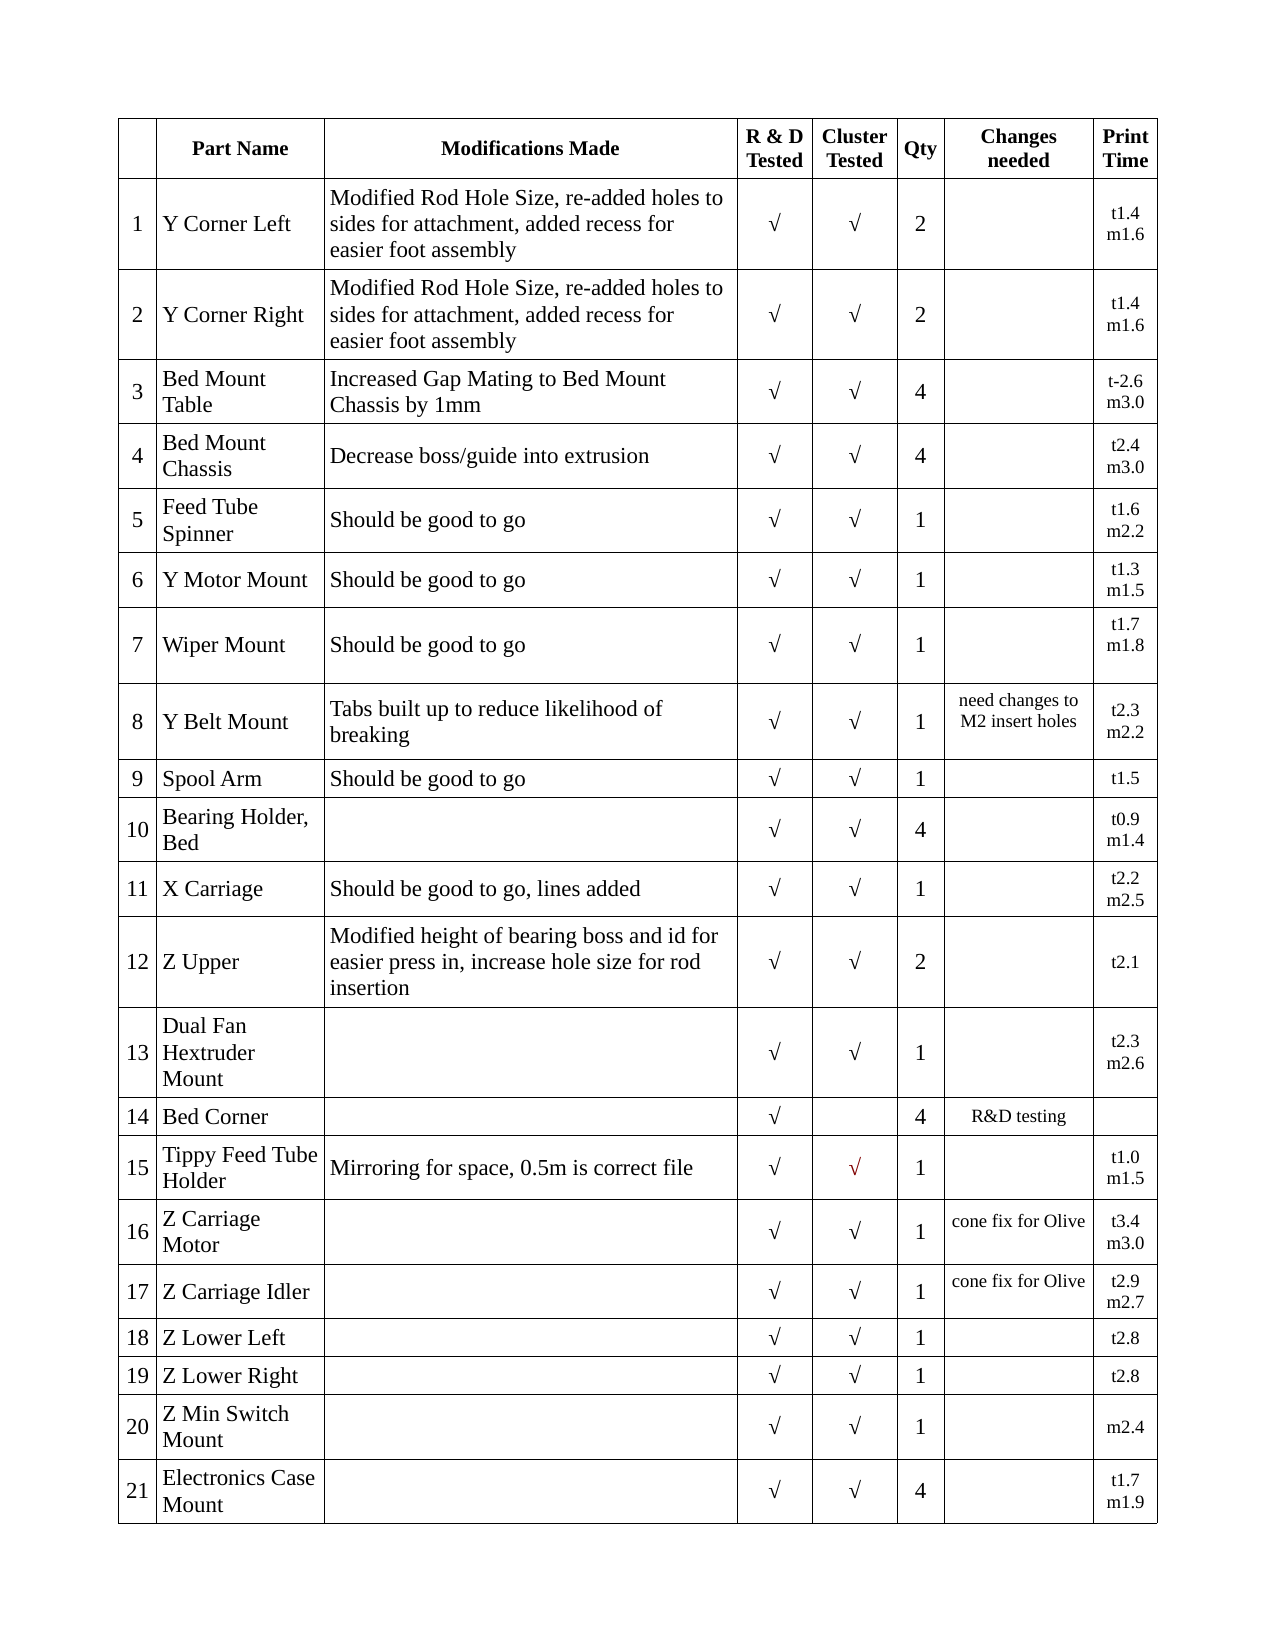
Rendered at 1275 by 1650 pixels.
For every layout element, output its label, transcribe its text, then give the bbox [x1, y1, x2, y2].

table_cell √ [738, 1200, 812, 1264]
table_cell Z Upper [157, 917, 324, 1007]
table_cell t3.4 m3.0 [1094, 1200, 1157, 1264]
table_cell [945, 179, 1093, 268]
table_cell [945, 1319, 1093, 1356]
table_cell √ [813, 798, 897, 861]
table_cell √ [738, 1460, 812, 1523]
table_cell 1 [898, 489, 944, 552]
table_cell 18 [119, 1319, 156, 1356]
table_cell Z Min Switch Mount [157, 1395, 324, 1458]
table_cell Bed Corner [157, 1098, 324, 1135]
table_cell √ [738, 553, 812, 607]
table_cell t2.3 m2.6 [1094, 1008, 1157, 1097]
table_cell [945, 798, 1093, 861]
table_cell Tabs built up to reduce likelihood of breaking [325, 684, 737, 759]
table_cell 2 [119, 270, 156, 359]
table_cell 9 [119, 760, 156, 797]
table_cell √ [813, 270, 897, 359]
table_cell t1.7 m1.9 [1094, 1460, 1157, 1523]
table_cell √ [813, 1460, 897, 1523]
table_cell 4 [898, 360, 944, 423]
table_cell √ [813, 1395, 897, 1458]
table_cell 8 [119, 684, 156, 759]
table_cell √ [813, 1136, 897, 1199]
table_cell Increased Gap Mating to Bed Mount Chassis by 1mm [325, 360, 737, 423]
table_cell 1 [898, 1395, 944, 1458]
table_cell [945, 553, 1093, 607]
table_cell 2 [898, 270, 944, 359]
table_cell 1 [898, 1136, 944, 1199]
table_cell √ [738, 1008, 812, 1097]
table_cell Should be good to go, lines added [325, 862, 737, 916]
table_cell [325, 1265, 737, 1318]
table_cell Should be good to go [325, 489, 737, 552]
table_cell √ [738, 1319, 812, 1356]
table_cell 6 [119, 553, 156, 607]
table_cell √ [738, 179, 812, 268]
table_cell [325, 1200, 737, 1264]
table_cell 5 [119, 489, 156, 552]
table_cell Spool Arm [157, 760, 324, 797]
table_cell [945, 760, 1093, 797]
table_cell √ [738, 360, 812, 423]
table_cell Decrease boss/guide into extrusion [325, 424, 737, 488]
table_cell need changes to M2 insert holes [945, 684, 1093, 759]
table_cell [945, 1460, 1093, 1523]
table_cell 4 [898, 1460, 944, 1523]
table_cell √ [738, 270, 812, 359]
table_header R & D Tested [738, 119, 812, 178]
table_cell √ [738, 917, 812, 1007]
table_header Modifications Made [325, 119, 737, 178]
table_cell Z Lower Left [157, 1319, 324, 1356]
table_cell Tippy Feed Tube Holder [157, 1136, 324, 1199]
table_cell t2.3 m2.2 [1094, 684, 1157, 759]
table_cell √ [813, 1357, 897, 1394]
table_cell Mirroring for space, 0.5m is correct file [325, 1136, 737, 1199]
table_cell √ [813, 1265, 897, 1318]
table_cell [813, 1098, 897, 1135]
table_cell t1.3 m1.5 [1094, 553, 1157, 607]
table_cell Y Motor Mount [157, 553, 324, 607]
table_cell 21 [119, 1460, 156, 1523]
table_cell Modified Rod Hole Size, re-added holes to sides for attachment, added recess for easier foot assembly [325, 270, 737, 359]
table_cell [945, 608, 1093, 683]
table_cell Y Corner Left [157, 179, 324, 268]
table_cell t-2.6 m3.0 [1094, 360, 1157, 423]
table_cell √ [738, 798, 812, 861]
table_cell [945, 270, 1093, 359]
table_cell t1.5 [1094, 760, 1157, 797]
table_cell cone fix for Olive [945, 1200, 1093, 1264]
table_cell 1 [898, 1357, 944, 1394]
table_cell t1.0 m1.5 [1094, 1136, 1157, 1199]
table_cell t0.9 m1.4 [1094, 798, 1157, 861]
table_cell Modified height of bearing boss and id for easier press in, increase hole size for rod insertion [325, 917, 737, 1007]
table_cell 7 [119, 608, 156, 683]
table_cell √ [813, 1008, 897, 1097]
table_cell √ [813, 179, 897, 268]
table_cell [945, 1008, 1093, 1097]
table_cell Z Lower Right [157, 1357, 324, 1394]
table_cell √ [738, 1136, 812, 1199]
table_cell 13 [119, 1008, 156, 1097]
table_cell 1 [119, 179, 156, 268]
table_cell [945, 917, 1093, 1007]
table_cell 4 [898, 424, 944, 488]
table_header Changes needed [945, 119, 1093, 178]
table_cell 4 [119, 424, 156, 488]
table_cell Y Corner Right [157, 270, 324, 359]
table_cell [945, 1395, 1093, 1458]
table_cell Bed Mount Chassis [157, 424, 324, 488]
table_cell 4 [898, 798, 944, 861]
table_cell X Carriage [157, 862, 324, 916]
table_cell 1 [898, 862, 944, 916]
table_cell √ [738, 1395, 812, 1458]
table_cell Modified Rod Hole Size, re-added holes to sides for attachment, added recess for easier foot assembly [325, 179, 737, 268]
table_cell Wiper Mount [157, 608, 324, 683]
table_cell Electronics Case Mount [157, 1460, 324, 1523]
table_cell Should be good to go [325, 608, 737, 683]
table_cell 1 [898, 760, 944, 797]
table_cell 19 [119, 1357, 156, 1394]
table_cell [945, 360, 1093, 423]
table_header [119, 119, 156, 178]
table_header Cluster Tested [813, 119, 897, 178]
table_cell [945, 1357, 1093, 1394]
table_cell t2.9 m2.7 [1094, 1265, 1157, 1318]
table_cell t1.7 m1.8 [1094, 608, 1157, 683]
table_cell cone fix for Olive [945, 1265, 1093, 1318]
table_cell 17 [119, 1265, 156, 1318]
table_cell t2.2 m2.5 [1094, 862, 1157, 916]
table_cell 1 [898, 553, 944, 607]
table_cell √ [813, 862, 897, 916]
table_header Part Name [157, 119, 324, 178]
table_cell [945, 424, 1093, 488]
table_cell 1 [898, 1008, 944, 1097]
table_cell 11 [119, 862, 156, 916]
table_cell Y Belt Mount [157, 684, 324, 759]
table_header Qty [898, 119, 944, 178]
table_cell √ [738, 1265, 812, 1318]
table_cell [1094, 1098, 1157, 1135]
table_cell √ [738, 489, 812, 552]
table_cell R&D testing [945, 1098, 1093, 1135]
table_cell 1 [898, 608, 944, 683]
table_cell [945, 489, 1093, 552]
table_cell √ [813, 553, 897, 607]
table_cell t1.6 m2.2 [1094, 489, 1157, 552]
table_cell [325, 1357, 737, 1394]
table_cell √ [738, 684, 812, 759]
table_cell √ [813, 684, 897, 759]
table_cell 1 [898, 1265, 944, 1318]
table_cell 4 [898, 1098, 944, 1135]
table_cell Bed Mount Table [157, 360, 324, 423]
table_cell Bearing Holder, Bed [157, 798, 324, 861]
table_cell 14 [119, 1098, 156, 1135]
table_cell √ [738, 1357, 812, 1394]
table_cell Feed Tube Spinner [157, 489, 324, 552]
table_cell [325, 1008, 737, 1097]
table_cell √ [738, 1098, 812, 1135]
table_cell √ [813, 1319, 897, 1356]
table_cell √ [813, 608, 897, 683]
table_cell √ [813, 760, 897, 797]
table_cell 2 [898, 179, 944, 268]
table_cell √ [813, 360, 897, 423]
table_cell Should be good to go [325, 553, 737, 607]
table_cell √ [813, 1200, 897, 1264]
table_cell √ [738, 424, 812, 488]
table_cell 20 [119, 1395, 156, 1458]
table_cell t1.4 m1.6 [1094, 270, 1157, 359]
table_cell [325, 1319, 737, 1356]
table_cell [325, 1395, 737, 1458]
table_cell t2.1 [1094, 917, 1157, 1007]
table_cell 1 [898, 1319, 944, 1356]
table_cell √ [813, 489, 897, 552]
table_cell Z Carriage Idler [157, 1265, 324, 1318]
table_cell 16 [119, 1200, 156, 1264]
table_cell Z Carriage Motor [157, 1200, 324, 1264]
table_cell [325, 1460, 737, 1523]
table_cell m2.4 [1094, 1395, 1157, 1458]
table_cell √ [738, 862, 812, 916]
table_cell 12 [119, 917, 156, 1007]
table_cell t2.8 [1094, 1357, 1157, 1394]
table_cell 1 [898, 1200, 944, 1264]
table_cell 10 [119, 798, 156, 861]
table_cell t1.4 m1.6 [1094, 179, 1157, 268]
table_header Print Time [1094, 119, 1157, 178]
table_cell [325, 1098, 737, 1135]
table_cell 2 [898, 917, 944, 1007]
table_cell [945, 862, 1093, 916]
table_cell 15 [119, 1136, 156, 1199]
table_cell √ [813, 917, 897, 1007]
table_cell [945, 1136, 1093, 1199]
table_cell [325, 798, 737, 861]
table_cell 3 [119, 360, 156, 423]
table_cell √ [738, 608, 812, 683]
table_cell √ [813, 424, 897, 488]
table_cell Should be good to go [325, 760, 737, 797]
table_cell 1 [898, 684, 944, 759]
table_cell t2.8 [1094, 1319, 1157, 1356]
table_cell √ [738, 760, 812, 797]
table_cell Dual Fan Hextruder Mount [157, 1008, 324, 1097]
table_cell t2.4 m3.0 [1094, 424, 1157, 488]
